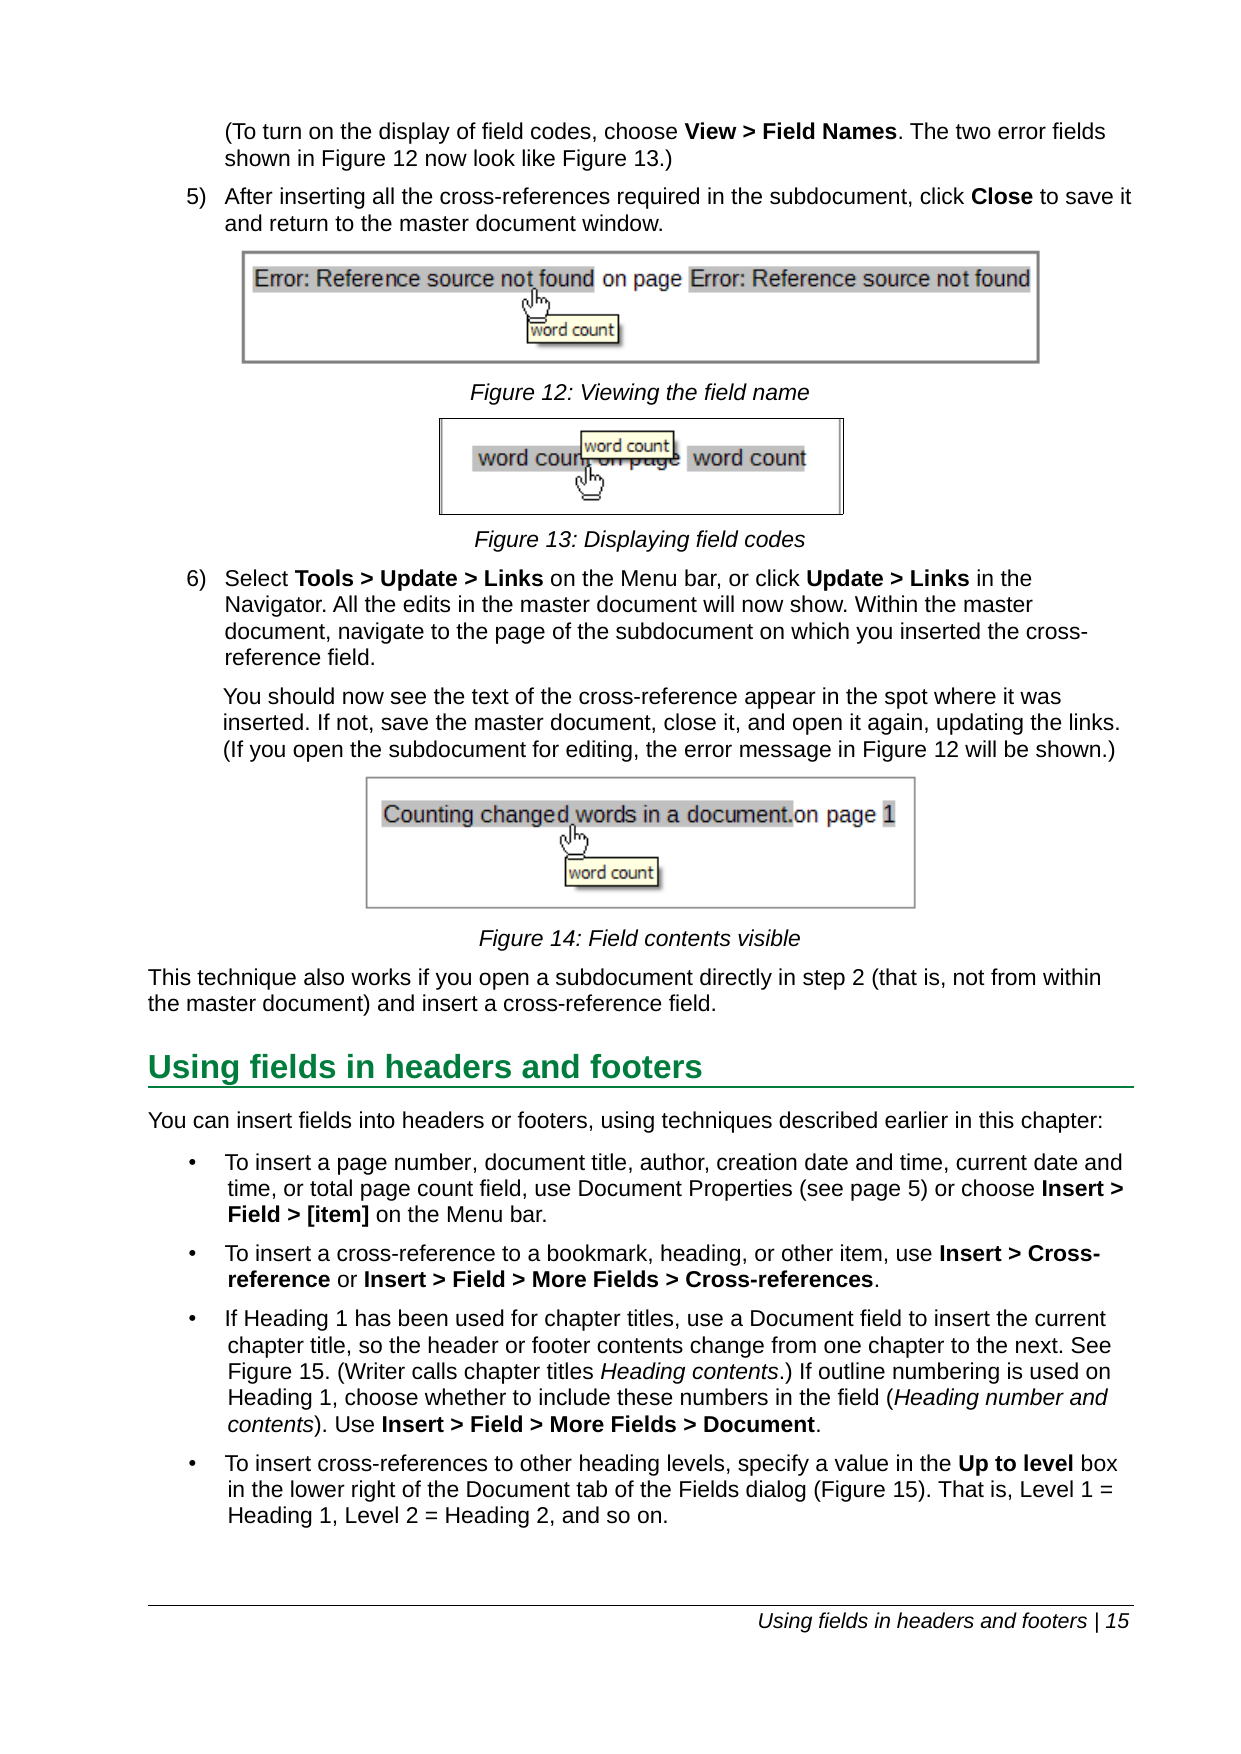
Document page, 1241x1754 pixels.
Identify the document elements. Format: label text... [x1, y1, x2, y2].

picture [239, 248, 1043, 367]
text Figure 14: Field contents visible [363, 924, 918, 951]
text Figure 13: Displaying field codes [438, 526, 843, 553]
list To insert cross-references to other heading levels, specify a value in the Up to level box in the lower right of the Document tab of the Fields dialog (Figure 15). That is, Level 1 = Heading 1, Level 2 = Heading 2, and so on. [185, 1447, 1134, 1531]
list Select Tools > Update > Links on the Menu bar, or click Update > Links in the Navigator. All the edits in the master document will now show. Within the master document, navigate to the page of the subdocument on which you inserted the cross-reference field. [207, 565, 1134, 671]
text This technique also works if you open a subdocument directly in step 2 (that is, not from within the master document) and insert a cross-reference field. [148, 963, 1134, 1016]
list To insert a page number, document title, author, creation date and time, current date and time, or total page count field, use Document Properties (see page 5) or choose Insert > Field > [item] on the Menu bar. [185, 1146, 1134, 1227]
subtitle Using fields in headers and footers [148, 1047, 1134, 1086]
picture [440, 419, 843, 514]
list (To turn on the display of field codes, choose View > Field Names. The two error fields shown in Figure 12 now look like Figure 13.) [207, 118, 1134, 171]
picture [363, 774, 919, 912]
list You can insert fields into headers or footers, using techniques described earlier in this chapter: [148, 1107, 1134, 1133]
text You should now see the text of the cross-reference appear in the spot where it was inserted. If not, save the master document, close it, and open it again, updating the links. (If you open the subdocument for editing, the error message in Figure 12 will be shown.) [223, 683, 1134, 762]
list If Heading 1 has been used for chapter titles, use a Document field to insert the current chapter title, so the header or footer contents change from one chapter to the next. See Figure 15. (Writer calls chapter titles Heading contents.) If outline numbering is used on Heading 1, choose whether to include these numbers in the field (Heading number and contents). Use Insert > Field > More Fields > Document. [185, 1302, 1134, 1437]
list To insert a cross-reference to a bookmark, heading, or other item, use Insert > Cross-reference or Insert > Field > More Fields > Cross-references. [185, 1237, 1134, 1293]
text Figure 12: Viewing the field name [239, 379, 1042, 406]
list After inserting all the cross-references required in the subdocument, click Close to save it and return to the master document window. [207, 183, 1134, 236]
